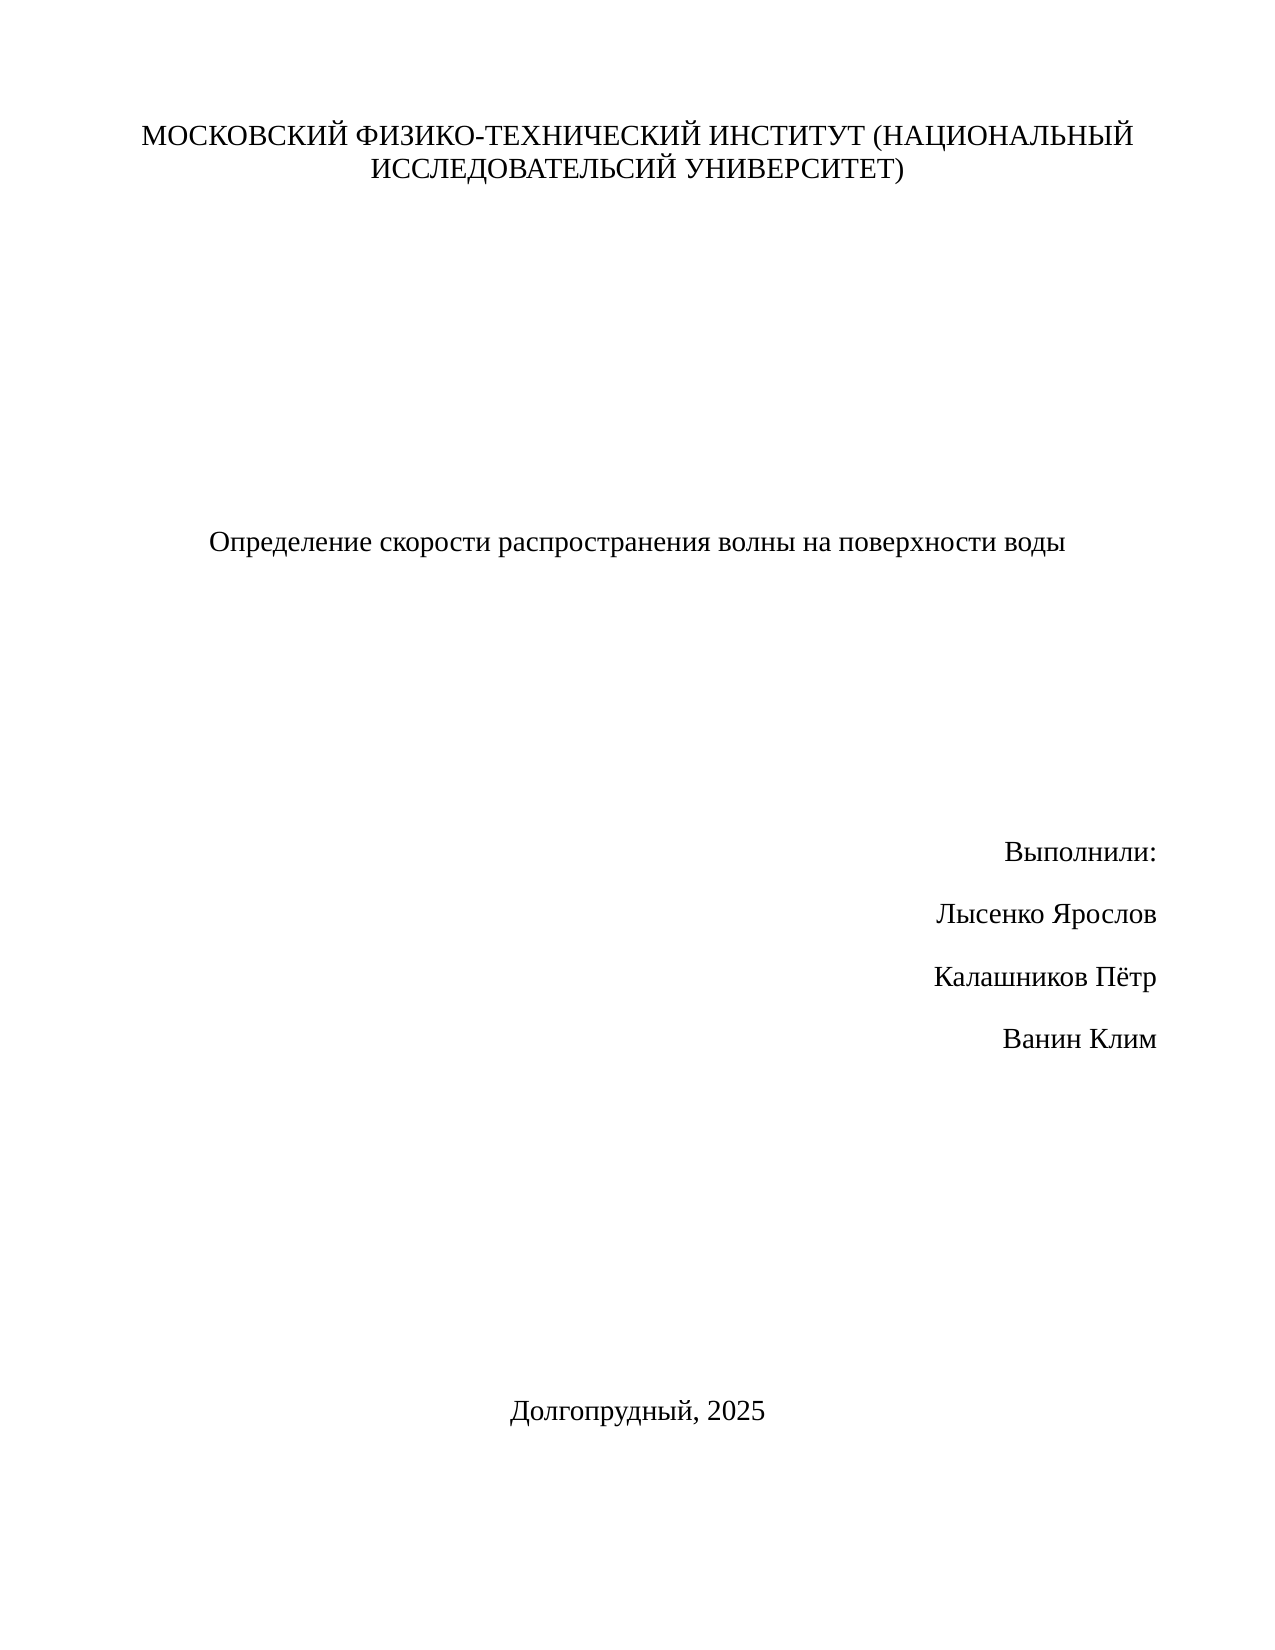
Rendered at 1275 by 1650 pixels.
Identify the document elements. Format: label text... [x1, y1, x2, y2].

text Долгопрудный, 2025 [118, 1393, 1157, 1427]
text Определение скорости распространения волны на поверхности воды [118, 524, 1157, 558]
text Ванин Клим [118, 1021, 1157, 1054]
text Калашников Пётр [118, 959, 1157, 992]
text МОСКОВСКИЙ ФИЗИКО-ТЕХНИЧЕСКИЙ ИНСТИТУТ (НАЦИОНАЛЬНЫЙ ИССЛЕДОВАТЕЛЬСИЙ УНИВЕРСИТЕТ) [118, 118, 1157, 185]
text Выполнили: [118, 834, 1157, 868]
text Лысенко Ярослов [118, 897, 1157, 930]
